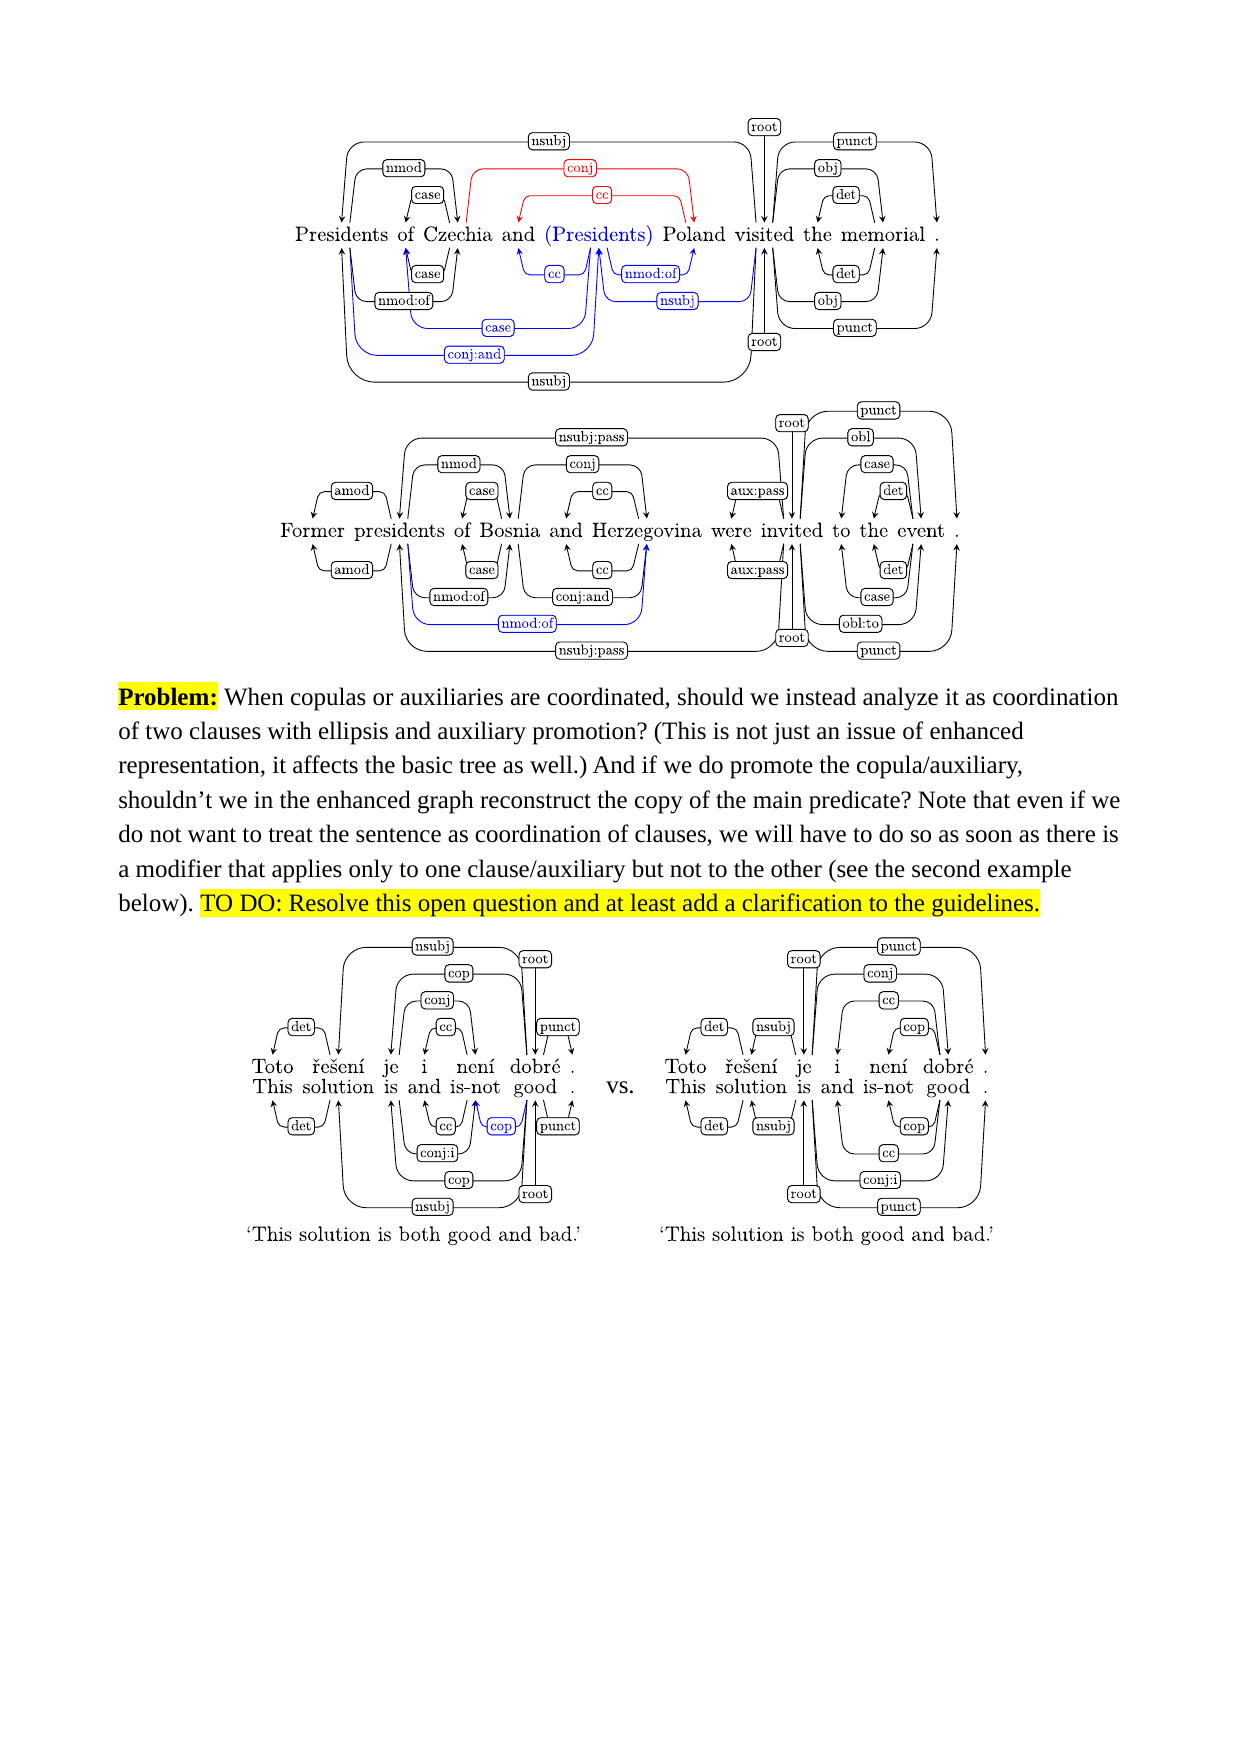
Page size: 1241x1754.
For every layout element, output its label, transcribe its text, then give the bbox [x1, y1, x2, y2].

text Problem: When copulas or auxiliaries are coordinated, should we instead analyze it as coordination of two clauses with ellipsis and auxiliary promotion? (This is not just an issue of enhanced representation, it affects the basic tree as well.) And if we do promote the copula/auxiliary, shouldn’t we in the enhanced graph reconstruct the copy of the main predicate? Note that even if we do not want to treat the sentence as coordination of clauses, we will have to do so as soon as there is a modifier that applies only to one clause/auxiliary but not to the other (see the second example below). TO DO: Resolve this open question and at least add a clarification to the guidelines. [118, 682, 1122, 917]
text vs. [118, 937, 1122, 1251]
